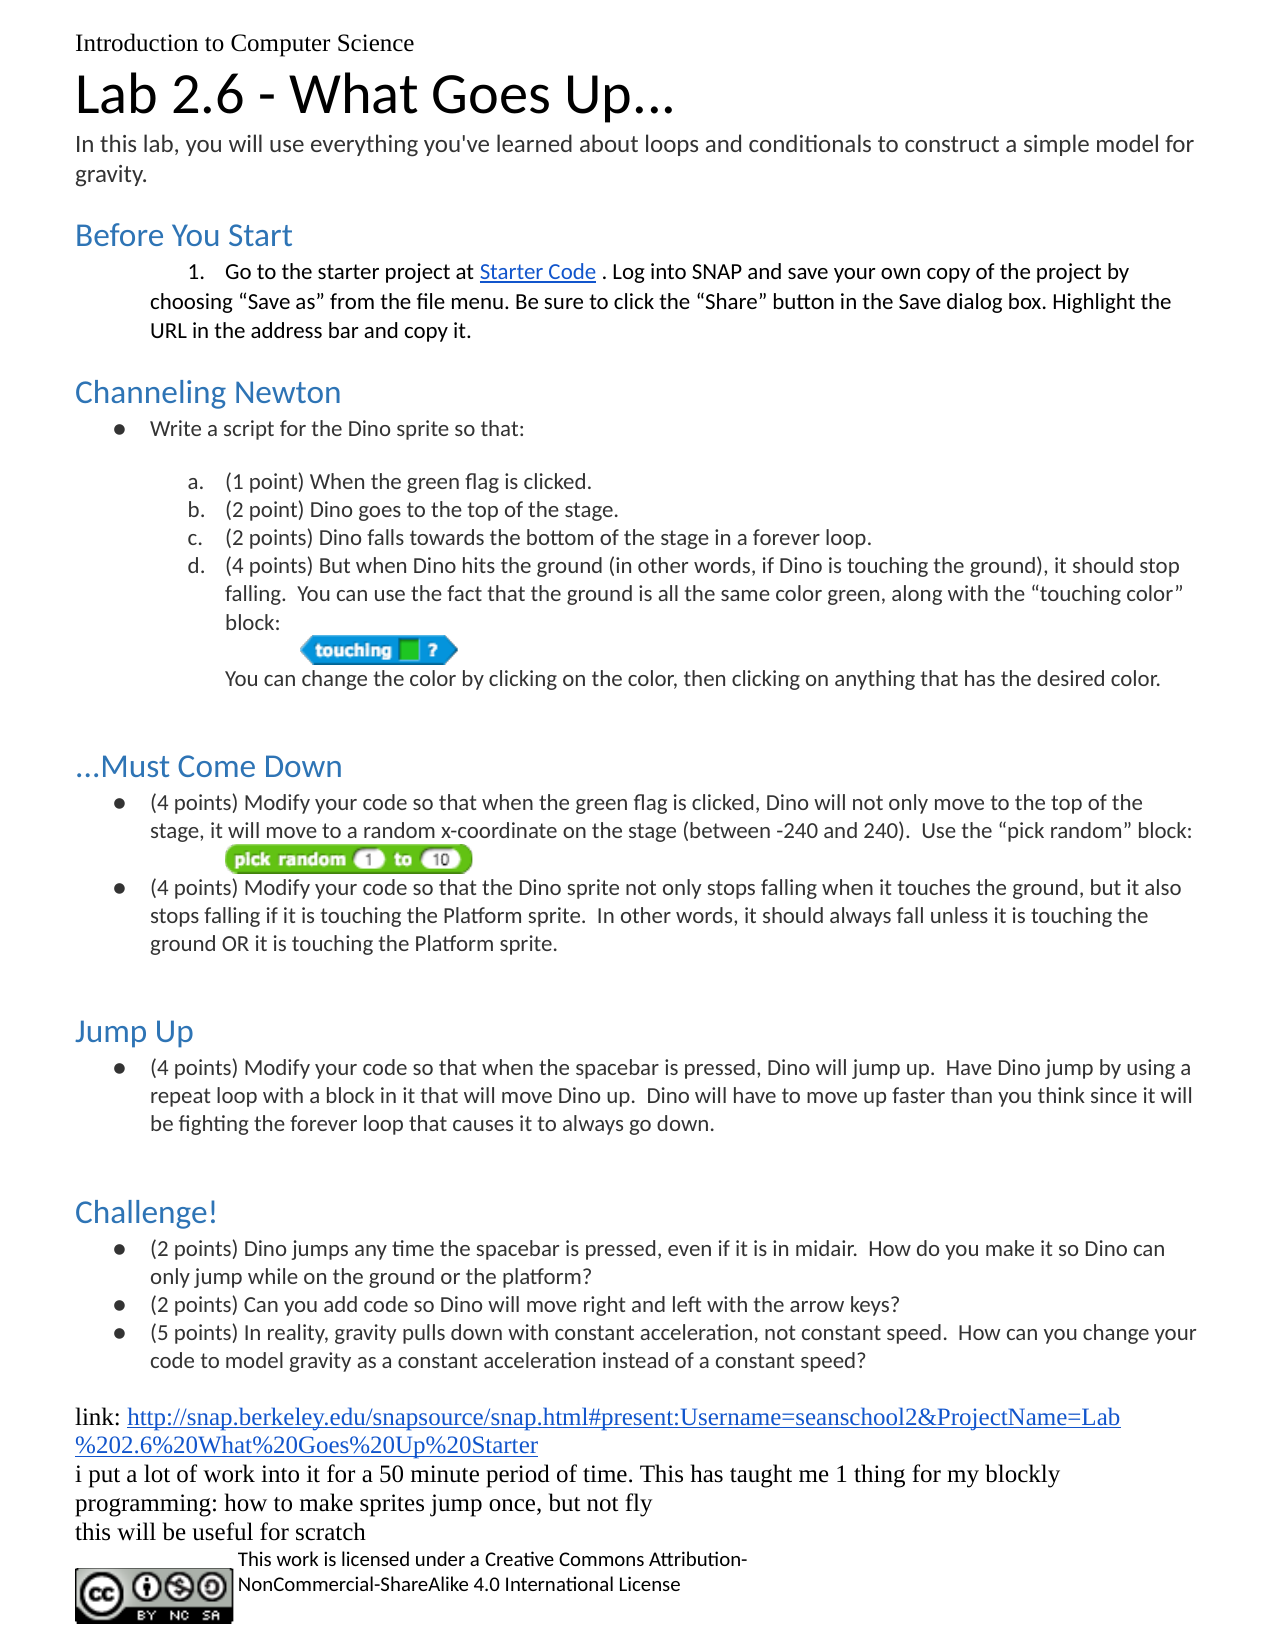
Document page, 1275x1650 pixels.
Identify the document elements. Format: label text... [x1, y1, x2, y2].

list (2 points) Dino jumps any time the spacebar is pressed, even if it is in midair. How do you make it so Dino can only jump while on the ground or the platform? [112, 1234, 1200, 1290]
list Go to the starter project at Starter Code . Log into SNAP and save your own copy of the project by choosing “Save as” from the file menu. Be sure to click the “Share” button in the Save dialog box. Highlight the URL in the address bar and copy it. [150, 257, 1200, 345]
list (5 points) In reality, gravity pulls down with constant acceleration, not constant speed. How can you change your code to model gravity as a constant acceleration instead of a constant speed? [112, 1318, 1200, 1374]
list (4 points) Modify your code so that when the spacebar is pressed, Dino will jump up. Have Dino jump by using a repeat loop with a block in it that will move Dino up. Dino will have to move up faster than you think since it will be fighting the forever loop that causes it to always go down. [112, 1053, 1200, 1138]
list (2 points) Dino falls towards the bottom of the stage in a forever loop. [187, 523, 1200, 552]
picture [75, 1568, 234, 1624]
list (2 point) Dino goes to the top of the stage. [187, 496, 1200, 523]
list (4 points) But when Dino hits the ground (in other words, if Dino is touching the ground), it should stop falling. You can use the fact that the ground is all the same color green, along with the “touching color” block: [187, 552, 1200, 636]
text link: http://snap.berkeley.edu/snapsource/snap.html#present:Username=seanschool2&ProjectName=Lab%202.6%20What%20Goes%20Up%20Starter [75, 1402, 1200, 1459]
picture [300, 635, 458, 665]
text ...Must Come Down [75, 745, 1200, 786]
picture [400, 640, 420, 661]
text Before You Start [75, 214, 1200, 255]
list (4 points) Modify your code so that when the green flag is clicked, Dino will not only move to the top of the stage, it will move to a random x-coordinate on the stage (between -240 and 240). Use the “pick random” block: [112, 788, 1200, 844]
list Write a script for the Dino sprite so that: [112, 414, 1200, 442]
picture [428, 643, 437, 656]
text Channeling Newton [75, 371, 1200, 412]
picture [225, 844, 473, 874]
text Challenge! [75, 1191, 1200, 1231]
text In this lab, you will use everything you've learned about loops and conditionals to construct a simple model for gravity. [75, 128, 1200, 189]
list (2 points) Can you add code so Dino will move right and left with the arrow keys? [112, 1290, 1200, 1318]
picture [316, 643, 392, 659]
title Lab 2.6 - What Goes Up... [75, 57, 1200, 128]
list (1 point) When the green flag is clicked. [187, 467, 1200, 496]
text Jump Up [75, 1010, 1200, 1051]
text i put a lot of work into it for a 50 minute period of time. This has taught me 1 thing for my blockly programming: how to make sprites jump once, but not fly [75, 1459, 1200, 1517]
list (4 points) Modify your code so that the Dino sprite not only stops falling when it touches the ground, but it also stops falling if it is touching the Platform sprite. In other words, it should always fall unless it is touching the ground OR it is touching the Platform sprite. [112, 873, 1200, 957]
text You can change the color by clicking on the color, then clicking on anything that has the desired color. [225, 664, 1200, 692]
text this will be useful for scratch [75, 1517, 1200, 1546]
